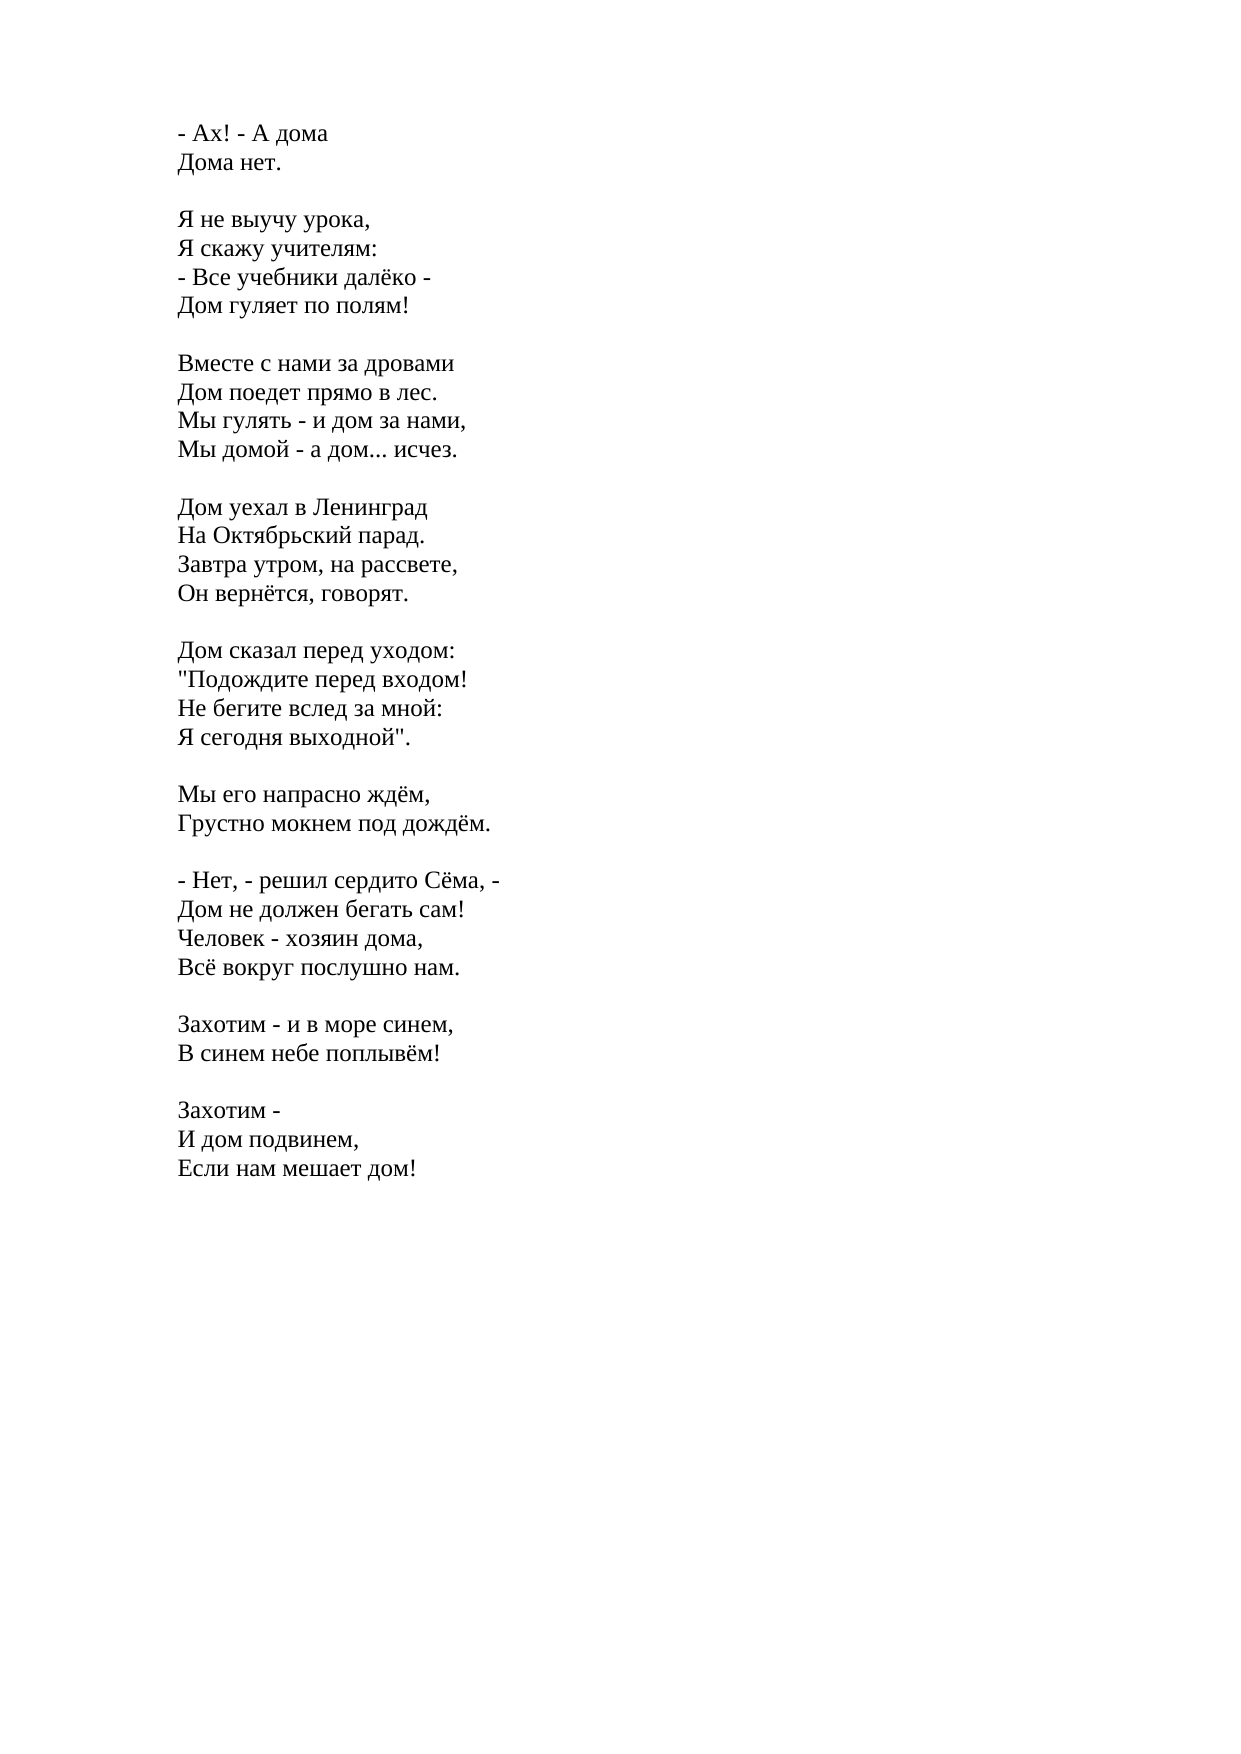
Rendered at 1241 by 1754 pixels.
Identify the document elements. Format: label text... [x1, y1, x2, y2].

text - Ах! - А дома Дома нет. Я не выучу урока, Я скажу учителям: - Все учебники далёко - Дом гуляет по полям! Вместе с нами за дровами Дом поедет прямо в лес. Мы гулять - и дом за нами, Мы домой - а дом... исчез. Дом уехал в Ленинград На Октябрьский парад. Завтра утром, на рассвете, Он вернётся, говорят. Дом сказал перед уходом: "Подождите перед входом! Не бегите вслед за мной: Я сегодня выходной". Мы его напрасно ждём, Грустно мокнем под дождём. - Нет, - решил сердито Сёма, - Дом не должен бегать сам! Человек - хозяин дома, Всё вокруг послушно нам. Захотим - и в море синем, В синем небе поплывём! Захотим - И дом подвинем, Если нам мешает дом! [177, 118, 1152, 1182]
